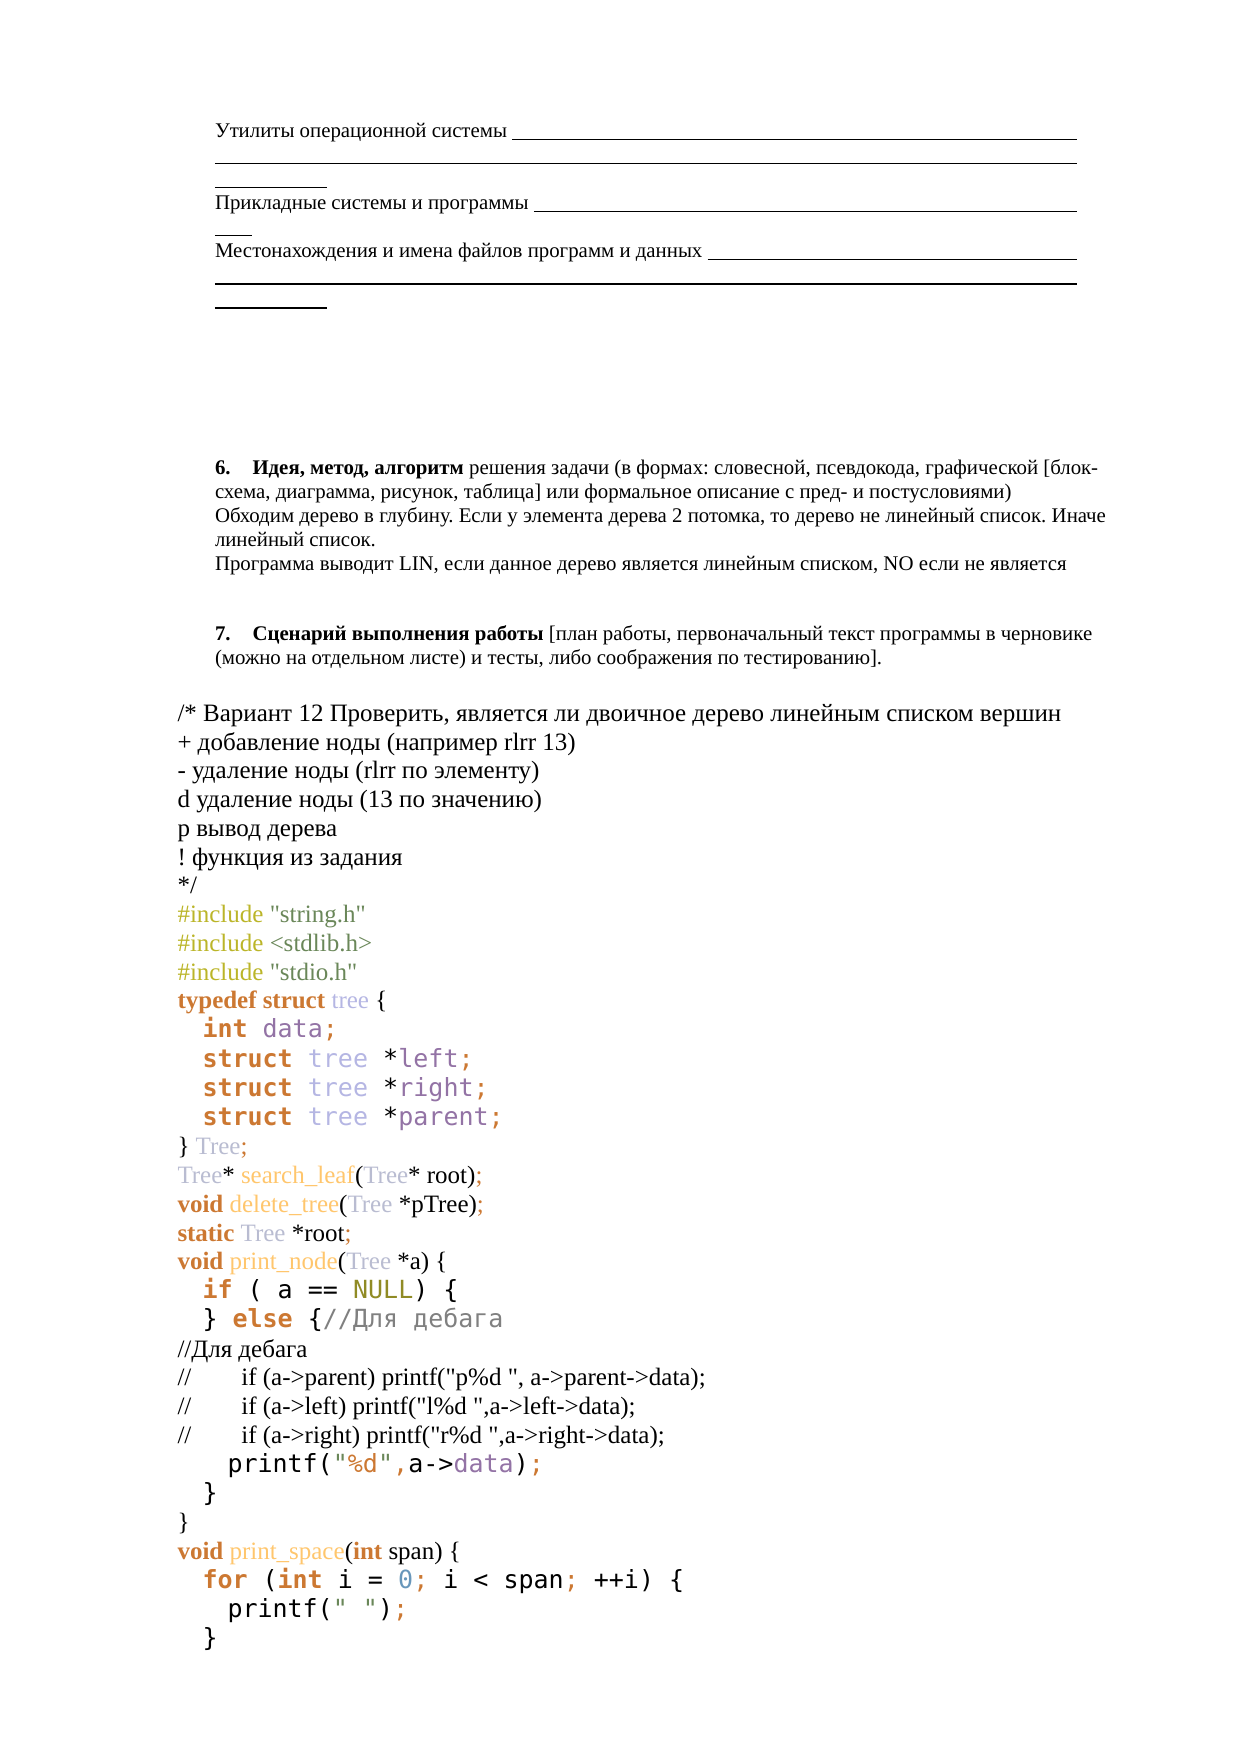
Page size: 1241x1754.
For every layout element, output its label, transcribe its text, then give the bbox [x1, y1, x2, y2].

text Прикладные системы и программы [215, 190, 1152, 238]
text ! функция из задания [177, 842, 1152, 871]
text - удаление ноды (rlrr по элементу) [177, 756, 1152, 784]
text Утилиты операционной системы [215, 118, 1152, 190]
text // if (a->left) printf("l%d ",a->left->data); [177, 1391, 1152, 1420]
text static Tree *root; [177, 1218, 1152, 1246]
text printf("%d",a->data); [177, 1449, 1152, 1478]
text } else {//Для дебага [177, 1304, 1152, 1334]
list Программа выводит LIN, если данное дерево является линейным списком, NO если не является [215, 551, 1152, 575]
text // if (a->parent) printf("p%d ", a->parent->data); [177, 1362, 1152, 1391]
text #include <stdlib.h> [177, 928, 1152, 957]
text + добавление ноды (например rlrr 13) [177, 727, 1152, 756]
text #include "stdio.h" [177, 957, 1152, 986]
text struct tree *right; [177, 1073, 1152, 1102]
list Обходим дерево в глубину. Если у элемента дерева 2 потомка, то дерево не линейный список. Иначе линейный список. [215, 503, 1152, 551]
text p вывод дерева [177, 813, 1152, 842]
text void delete_tree(Tree *pTree); [177, 1189, 1152, 1218]
list Сценарий выполнения работы [план работы, первоначальный текст программы в черновике (можно на отдельном листе) и тесты, либо соображения по тестированию]. [215, 621, 1152, 669]
text */ [177, 871, 1152, 899]
text #include "string.h" [177, 899, 1152, 928]
text printf(" "); [177, 1594, 1152, 1623]
text } Tree; [177, 1131, 1152, 1160]
text /* Вариант 12 Проверить, является ли двоичное дерево линейным списком вершин [177, 698, 1152, 727]
text typedef struct tree { [177, 986, 1152, 1014]
text Tree* search_leaf(Tree* root); [177, 1160, 1152, 1189]
text // if (a->right) printf("r%d ",a->right->data); [177, 1420, 1152, 1449]
text } [177, 1623, 1152, 1653]
text //Для дебага [177, 1334, 1152, 1362]
text if ( a == NULL) { [177, 1275, 1152, 1304]
text } [177, 1507, 1152, 1536]
text void print_node(Tree *a) { [177, 1246, 1152, 1275]
text } [177, 1478, 1152, 1507]
text Местонахождения и имена файлов программ и данных [215, 238, 1152, 311]
list Идея, метод, алгоритм решения задачи (в формах: словесной, псевдокода, графической [блок-схема, диаграмма, рисунок, таблица] или формальное описание с пред- и постусловиями) [215, 455, 1152, 503]
text struct tree *left; [177, 1044, 1152, 1073]
text d удаление ноды (13 по значению) [177, 784, 1152, 813]
text struct tree *parent; [177, 1102, 1152, 1131]
text void print_space(int span) { [177, 1536, 1152, 1565]
text int data; [177, 1014, 1152, 1044]
text for (int i = 0; i < span; ++i) { [177, 1565, 1152, 1594]
